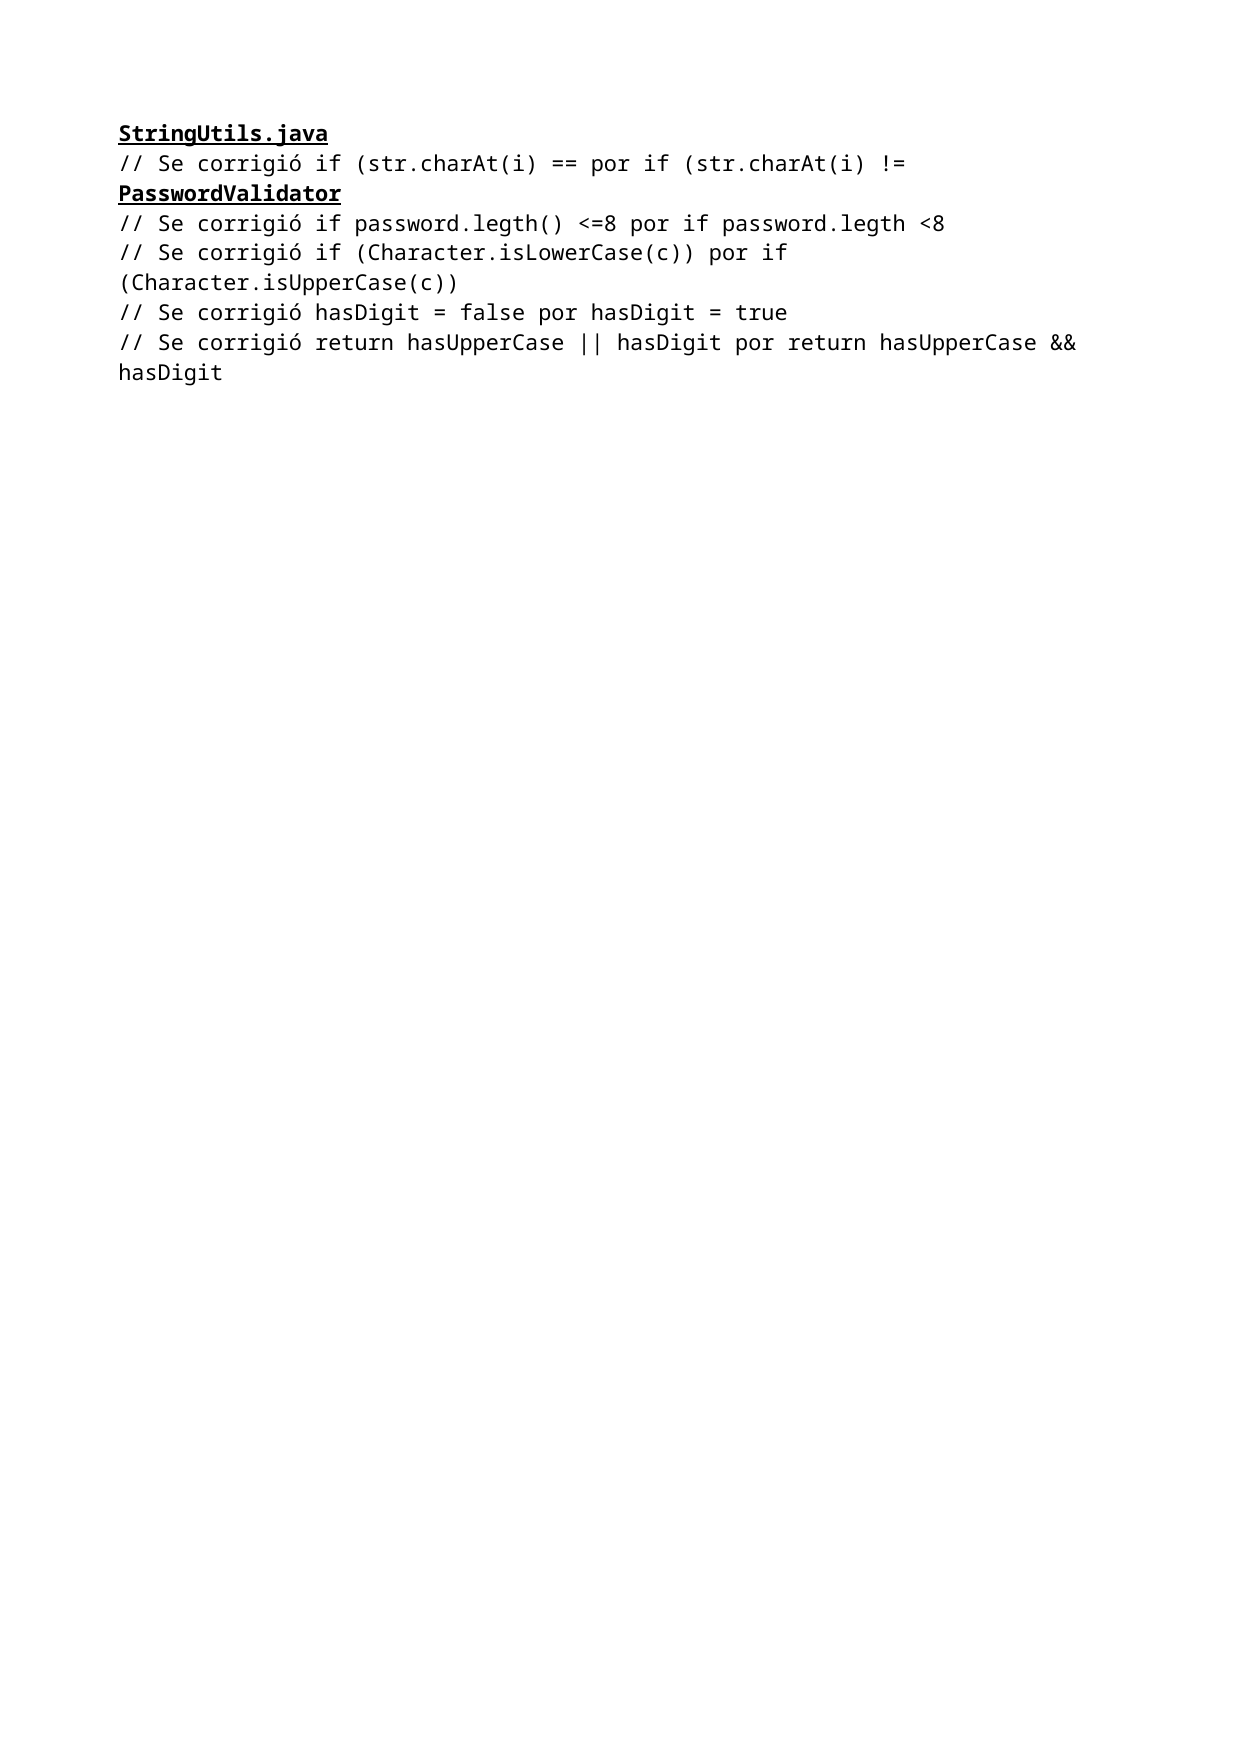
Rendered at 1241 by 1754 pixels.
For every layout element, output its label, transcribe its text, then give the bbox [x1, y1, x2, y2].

text PasswordValidator [118, 178, 1122, 207]
text // Se corrigió if (str.charAt(i) == por if (str.charAt(i) != [118, 148, 1122, 178]
text // Se corrigió if password.legth() <=8 por if password.legth <8 [118, 207, 1122, 237]
text StringUtils.java [118, 118, 1122, 148]
text // Se corrigió hasDigit = false por hasDigit = true [118, 297, 1122, 327]
text // Se corrigió if (Character.isLowerCase(c)) por if (Character.isUpperCase(c)) [118, 237, 1122, 297]
text // Se corrigió return hasUpperCase || hasDigit por return hasUpperCase && hasDigit [118, 327, 1122, 386]
